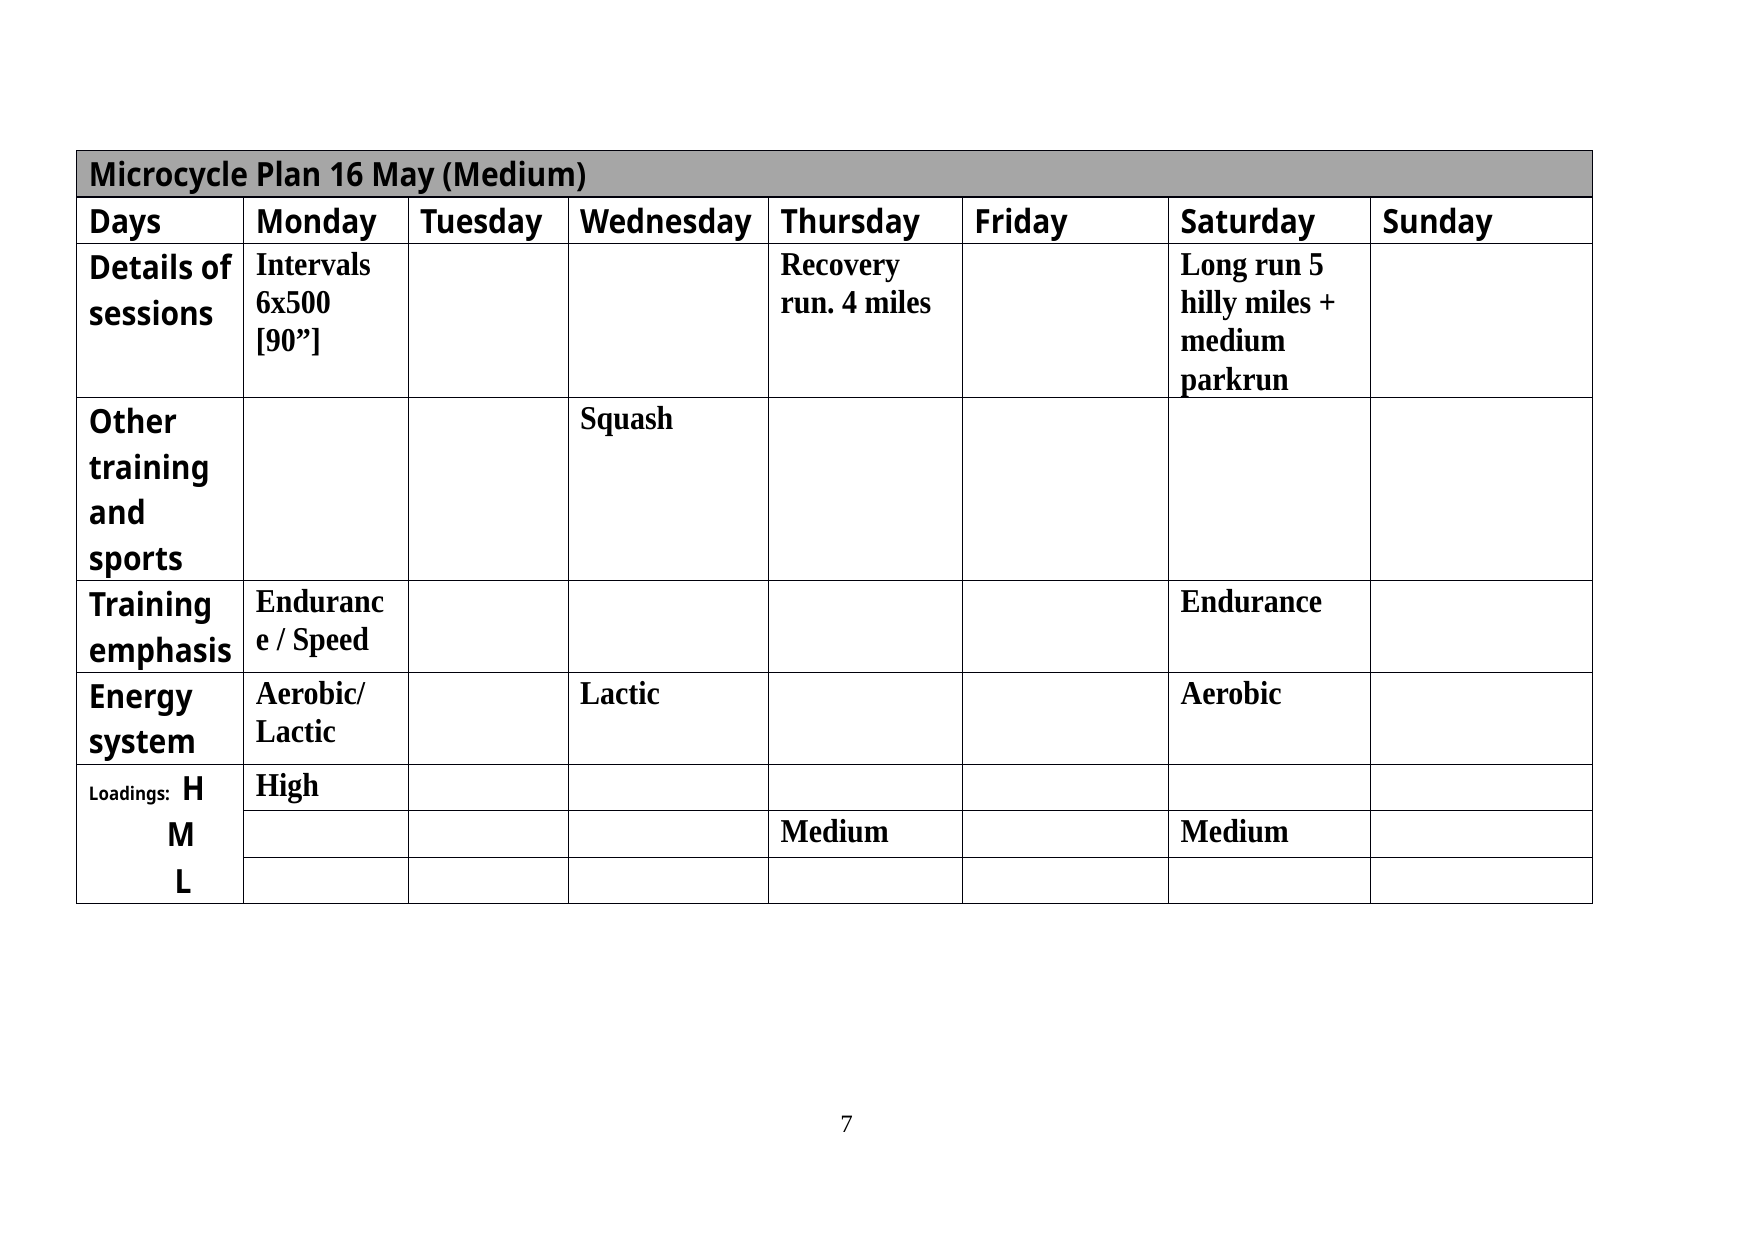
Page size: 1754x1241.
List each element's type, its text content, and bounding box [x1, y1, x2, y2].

table_cell Long run 5 hilly miles + medium parkrun [1169, 244, 1370, 397]
table_cell [244, 858, 408, 903]
table_cell [1169, 398, 1370, 580]
table_cell [769, 765, 962, 810]
table_cell Endurance [1169, 581, 1370, 672]
table_header Microcycle Plan 16 May (Medium) [77, 151, 1592, 196]
table_cell [569, 581, 768, 672]
table_cell Endurance / Speed [244, 581, 408, 672]
table_cell Monday [244, 198, 408, 243]
table_cell [409, 581, 568, 672]
table_cell Days [77, 198, 243, 243]
table_cell [244, 811, 408, 857]
table_cell Medium [769, 811, 962, 857]
table_cell [569, 244, 768, 397]
table_cell [409, 858, 568, 903]
table_cell [963, 765, 1168, 810]
table_cell Training emphasis [77, 581, 243, 672]
table_cell [1371, 858, 1592, 903]
table_cell Intervals 6x500 [90”] [244, 244, 408, 397]
table_cell [769, 581, 962, 672]
table_cell [963, 581, 1168, 672]
table_cell M [77, 810, 243, 857]
table_cell Aerobic/ Lactic [244, 673, 408, 764]
table_cell High [244, 765, 408, 810]
table_cell Aerobic [1169, 673, 1370, 764]
table_cell Loadings: H [77, 765, 243, 810]
table_cell [409, 811, 568, 857]
table_cell Friday [963, 198, 1168, 243]
table_cell [1371, 673, 1592, 764]
table_cell [1371, 811, 1592, 857]
table_cell Tuesday [409, 198, 568, 243]
table_cell [963, 858, 1168, 903]
table_cell [963, 811, 1168, 857]
table_cell [409, 673, 568, 764]
table_cell [409, 765, 568, 810]
table_cell [1169, 765, 1370, 810]
table_cell Squash [569, 398, 768, 580]
table_cell Medium [1169, 811, 1370, 857]
table_cell [769, 858, 962, 903]
table_cell Sunday [1371, 198, 1592, 243]
table_cell [409, 398, 568, 580]
table_cell [1169, 858, 1370, 903]
table_cell [963, 673, 1168, 764]
table_cell Recovery run. 4 miles [769, 244, 962, 397]
table_cell Details of sessions [77, 244, 243, 397]
table_cell [409, 244, 568, 397]
table_cell [569, 765, 768, 810]
table_cell L [77, 857, 243, 903]
table_cell [963, 244, 1168, 397]
table_cell Thursday [769, 198, 962, 243]
table_cell [1371, 398, 1592, 580]
table_cell [244, 398, 408, 580]
table_cell Energy system [77, 673, 243, 764]
table_cell Wednesday [569, 198, 768, 243]
table_cell [1371, 581, 1592, 672]
table_cell [569, 811, 768, 857]
table_cell [1371, 765, 1592, 810]
table_cell [569, 858, 768, 903]
table_cell Other training and sports [77, 398, 243, 580]
table_cell Saturday [1169, 198, 1370, 243]
table_cell [769, 398, 962, 580]
table_cell [769, 673, 962, 764]
table_cell Lactic [569, 673, 768, 764]
table_cell [1371, 244, 1592, 397]
table_cell [963, 398, 1168, 580]
